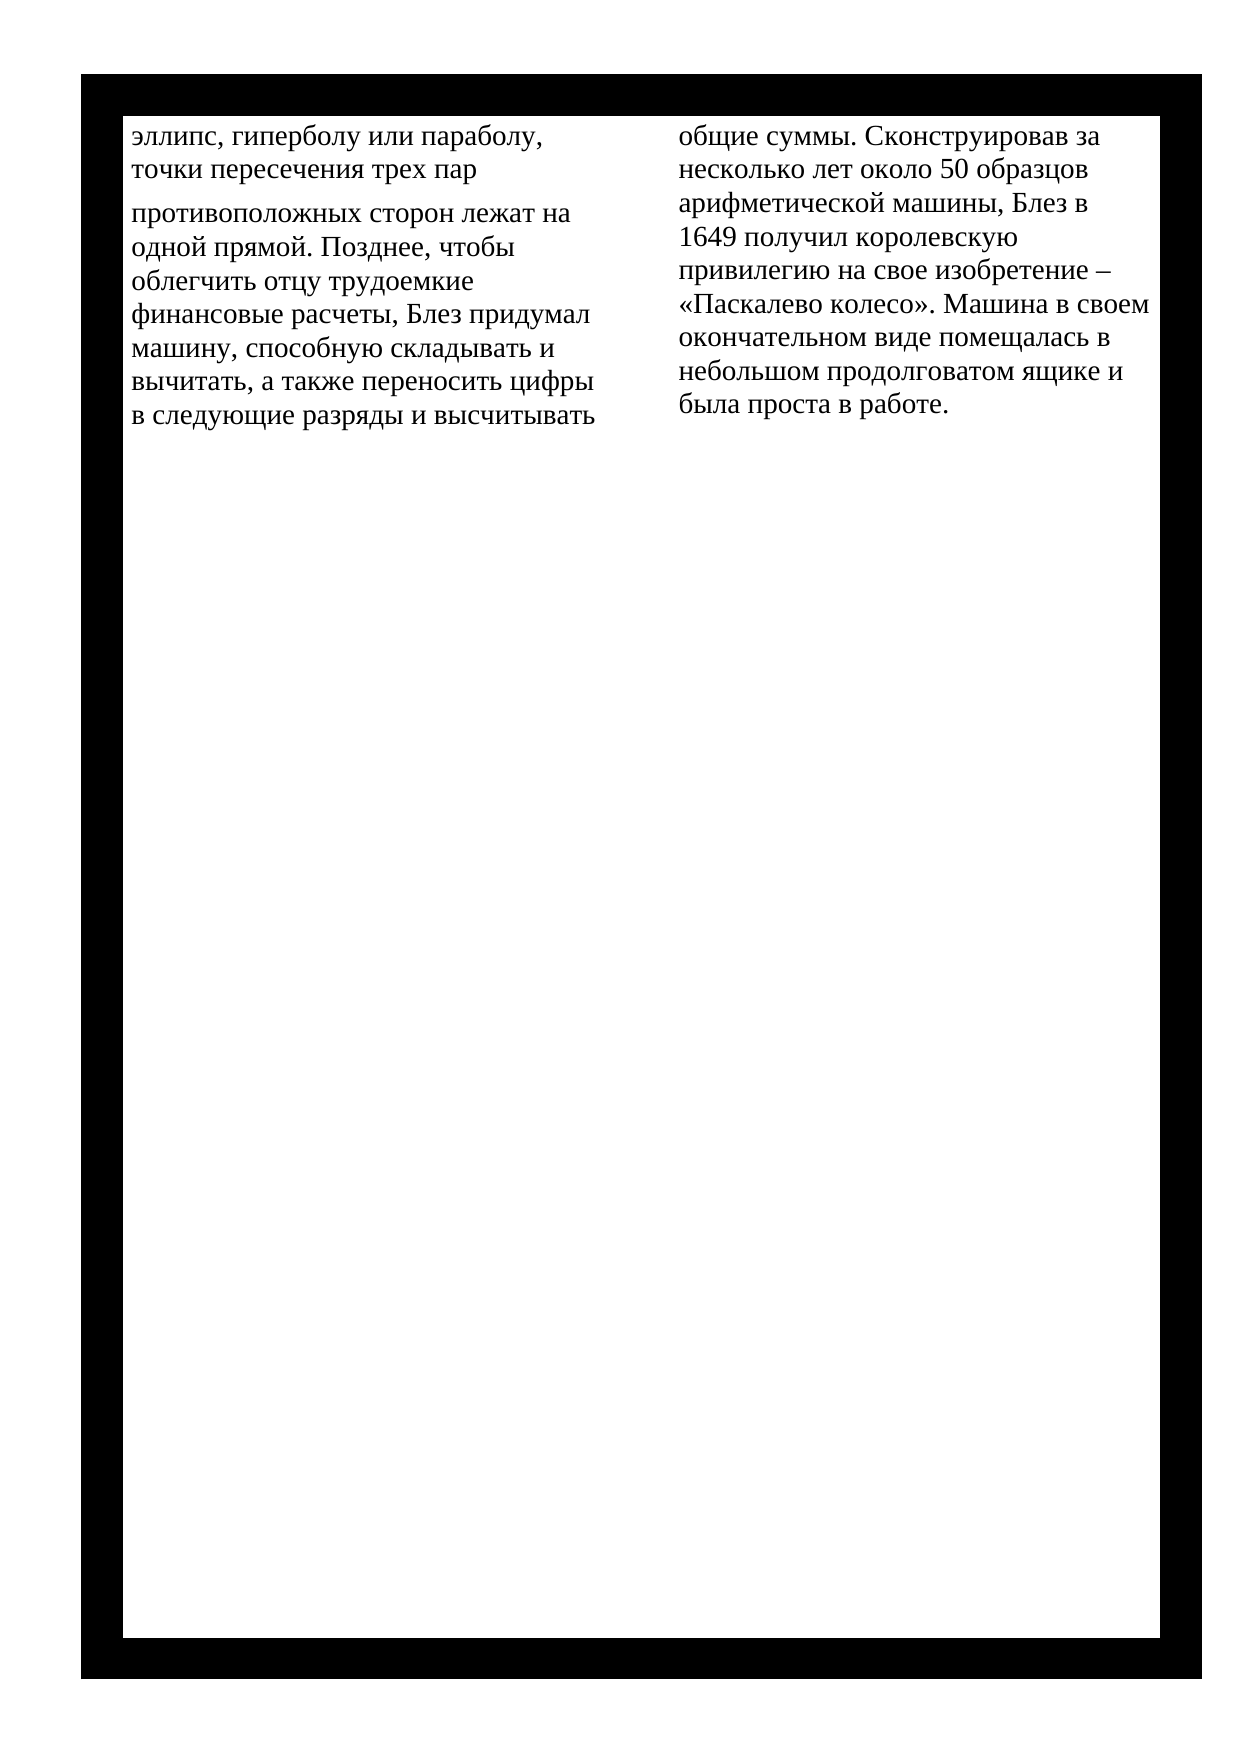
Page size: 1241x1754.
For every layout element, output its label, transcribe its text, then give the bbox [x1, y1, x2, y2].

text общие суммы. Сконструировав за несколько лет около 50 образцов арифметической машины, Блез в 1649 получил королевскую привилегию на свое изобретение – «Паскалево колесо». Машина в своем окончательном виде помещалась в небольшом продолговатом ящике и была проста в работе. [678, 118, 1152, 420]
text противоположных сторон лежат на одной прямой. Позднее, чтобы облегчить отцу трудоемкие финансовые расчеты, Блез придумал машину, способную складывать и вычитать, а также переносить цифры в следующие разряды и высчитывать [131, 196, 604, 430]
text эллипс, гиперболу или параболу, точки пересечения трех пар [131, 118, 604, 185]
